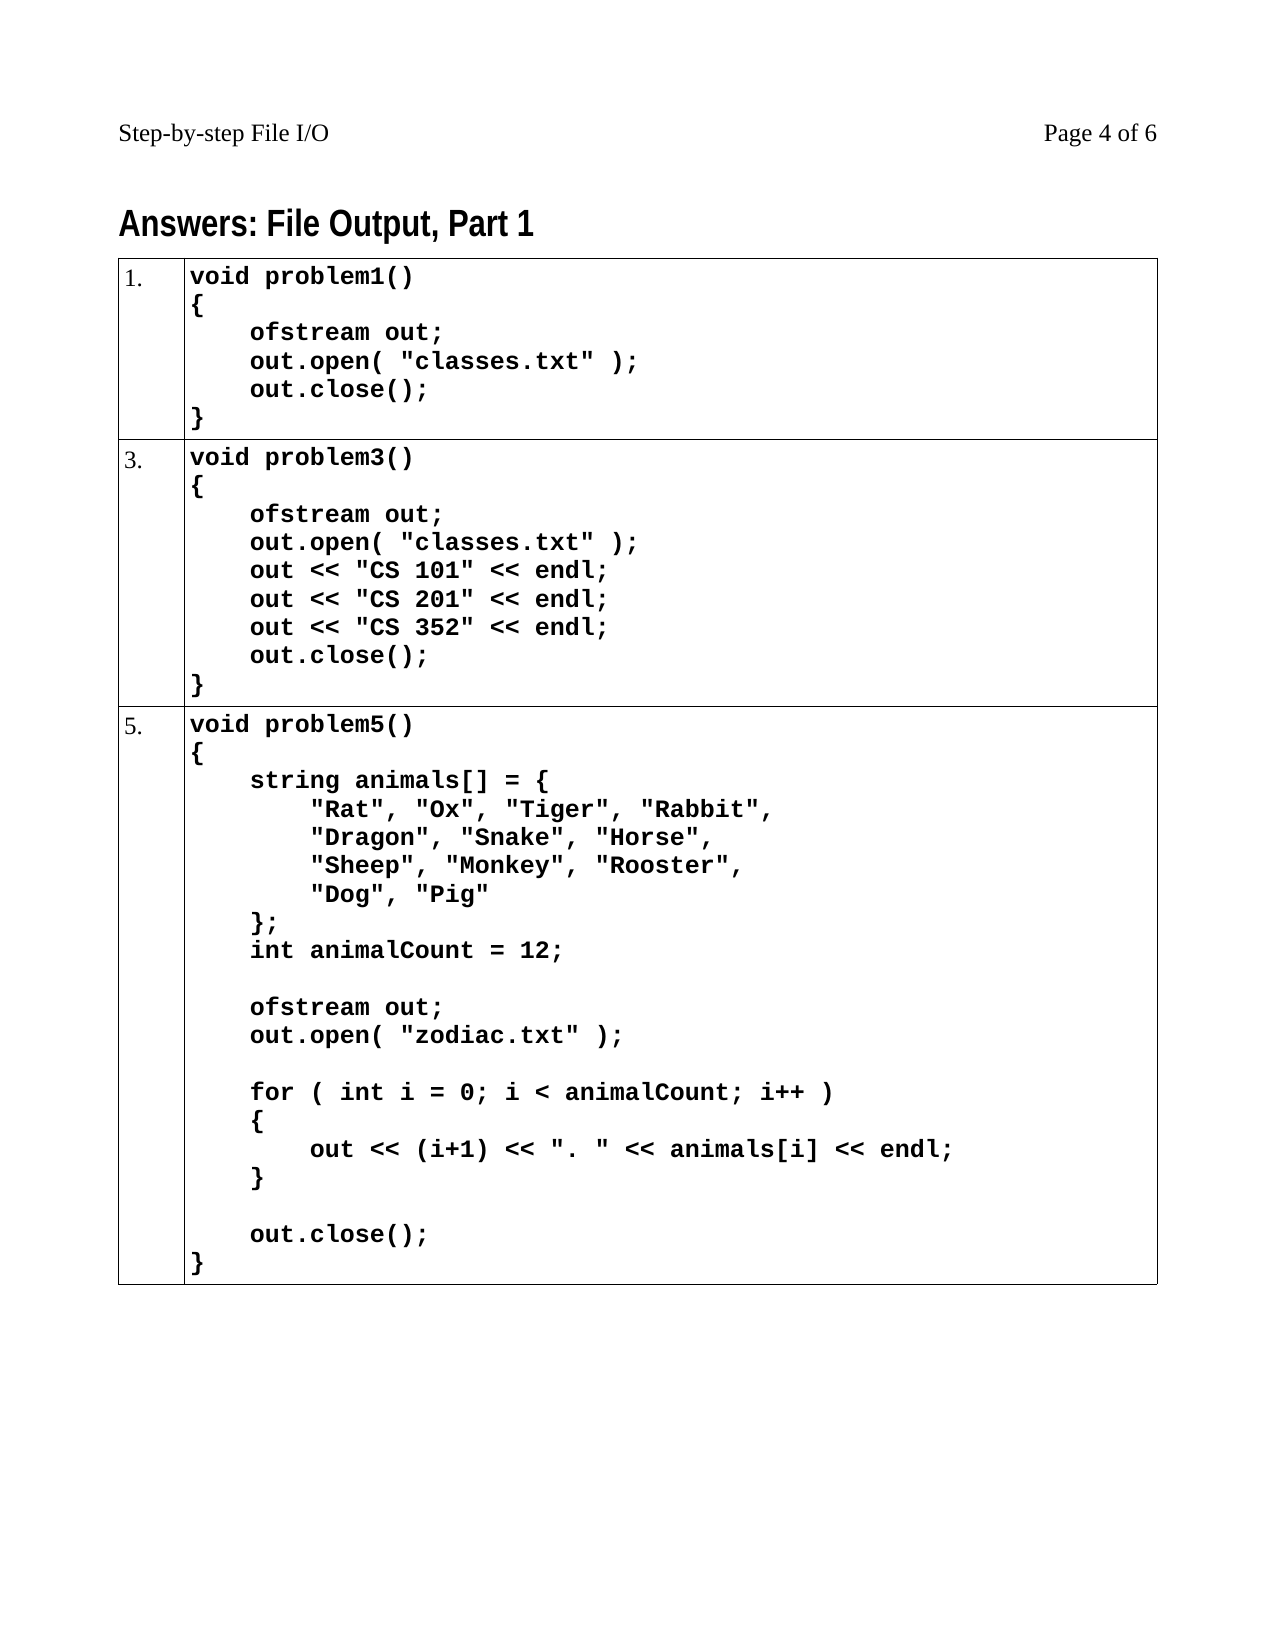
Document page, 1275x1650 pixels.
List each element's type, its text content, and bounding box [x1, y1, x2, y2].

table_header 1. [119, 259, 184, 439]
table_header void problem1() { ofstream out; out.open( "classes.txt" ); out.close(); } [185, 259, 1157, 439]
table_cell void problem3() { ofstream out; out.open( "classes.txt" ); out << "CS 101" << endl; out << "CS 201" << endl; out << "CS 352" << endl; out.close(); } [185, 440, 1157, 706]
table_cell 5. [119, 707, 184, 1284]
table_cell void problem5() { string animals[] = { "Rat", "Ox", "Tiger", "Rabbit", "Dragon", "Snake", "Horse", "Sheep", "Monkey", "Rooster", "Dog", "Pig" }; int animalCount = 12; ofstream out; out.open( "zodiac.txt" ); for ( int i = 0; i < animalCount; i++ ) { out << (i+1) << ". " << animals[i] << endl; } out.close(); } [185, 707, 1157, 1284]
table_cell 3. [119, 440, 184, 706]
subtitle Answers: File Output, Part 1 [118, 201, 1157, 245]
